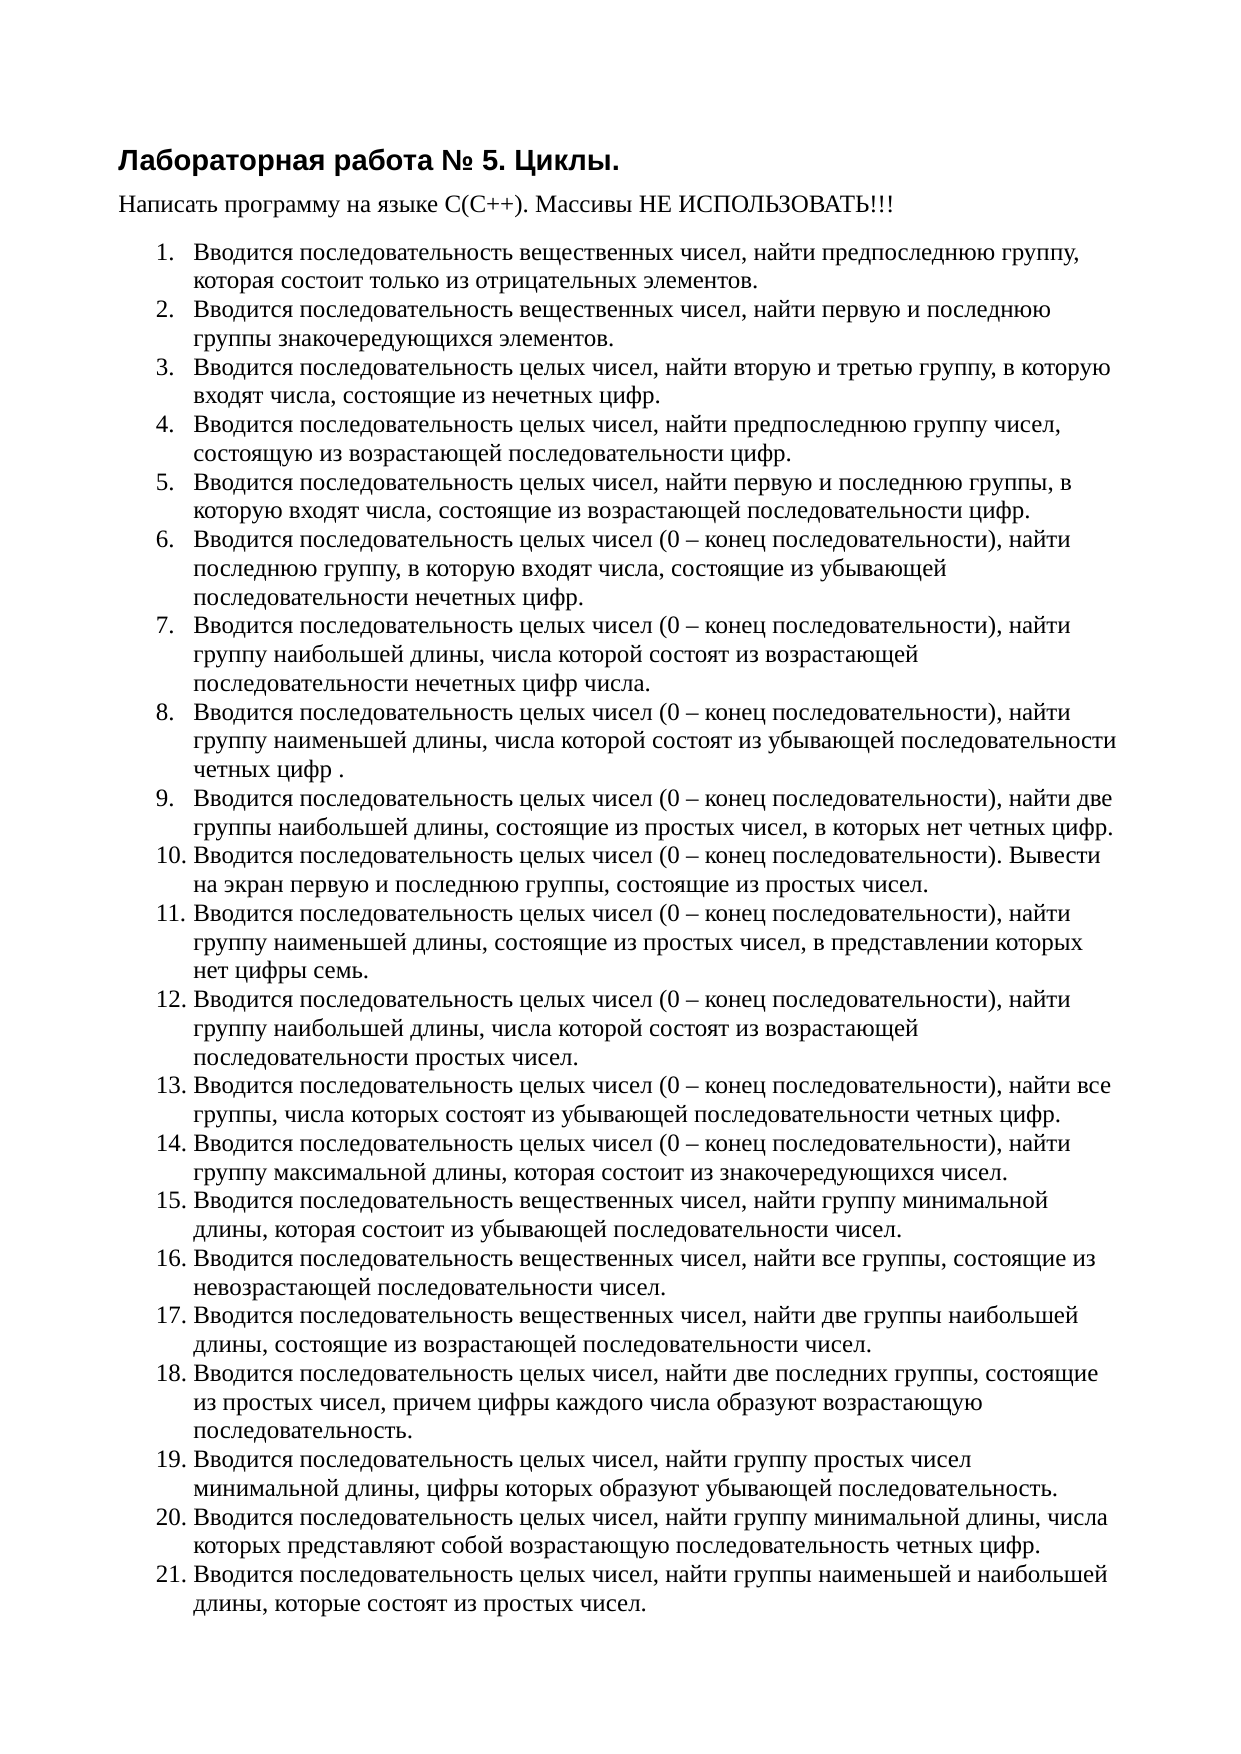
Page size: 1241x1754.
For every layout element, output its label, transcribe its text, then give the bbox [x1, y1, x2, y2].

list Вводится последовательность вещественных чисел, найти группу минимальной длины, которая состоит из убывающей последовательности чисел. [156, 1186, 1122, 1243]
list Вводится последовательность целых чисел (0 – конец последовательности), найти группу наименьшей длины, состоящие из простых чисел, в представлении которых нет цифры семь. [156, 898, 1122, 984]
list Вводится последовательность целых чисел (0 – конец последовательности), найти группу наибольшей длины, числа которой состоят из возрастающей последовательности простых чисел. [156, 984, 1122, 1071]
subtitle Лабораторная работа № 5. Циклы. [118, 143, 1122, 177]
list Вводится последовательность целых чисел (0 – конец последовательности), найти последнюю группу, в которую входят числа, состоящие из убывающей последовательности нечетных цифр. [156, 524, 1122, 611]
list Вводится последовательность вещественных чисел, найти предпоследнюю группу, которая состоит только из отрицательных элементов. [156, 237, 1122, 294]
list Вводится последовательность целых чисел (0 – конец последовательности), найти все группы, числа которых состоят из убывающей последовательности четных цифр. [156, 1071, 1122, 1128]
list Вводится последовательность целых чисел, найти группу простых чисел минимальной длины, цифры которых образуют убывающей последовательность. [156, 1444, 1122, 1502]
list Вводится последовательность целых чисел, найти две последних группы, состоящие из простых чисел, причем цифры каждого числа образуют возрастающую последовательность. [156, 1358, 1122, 1444]
list Вводится последовательность целых чисел (0 – конец последовательности), найти группу наименьшей длины, числа которой состоят из убывающей последовательности четных цифр . [156, 697, 1122, 783]
list Вводится последовательность целых чисел, найти вторую и третью группу, в которую входят числа, состоящие из нечетных цифр. [156, 352, 1122, 409]
list Вводится последовательность целых чисел, найти первую и последнюю группы, в которую входят числа, состоящие из возрастающей последовательности цифр. [156, 467, 1122, 524]
text Написать программу на языке С(С++). Массивы НЕ ИСПОЛЬЗОВАТЬ!!! [118, 189, 1122, 218]
list Вводится последовательность вещественных чисел, найти первую и последнюю группы знакочередующихся элементов. [156, 294, 1122, 352]
list Вводится последовательность целых чисел (0 – конец последовательности), найти две группы наибольшей длины, состоящие из простых чисел, в которых нет четных цифр. [156, 783, 1122, 841]
list Вводится последовательность целых чисел (0 – конец последовательности). Вывести на экран первую и последнюю группы, состоящие из простых чисел. [156, 841, 1122, 898]
list Вводится последовательность целых чисел (0 – конец последовательности), найти группу максимальной длины, которая состоит из знакочередующихся чисел. [156, 1128, 1122, 1186]
list Вводится последовательность вещественных чисел, найти все группы, состоящие из невозрастающей последовательности чисел. [156, 1243, 1122, 1301]
list Вводится последовательность целых чисел (0 – конец последовательности), найти группу наибольшей длины, числа которой состоят из возрастающей последовательности нечетных цифр числа. [156, 611, 1122, 697]
list Вводится последовательность вещественных чисел, найти две группы наибольшей длины, состоящие из возрастающей последовательности чисел. [156, 1301, 1122, 1358]
list Вводится последовательность целых чисел, найти предпоследнюю группу чисел, состоящую из возрастающей последовательности цифр. [156, 409, 1122, 467]
list Вводится последовательность целых чисел, найти группы наименьшей и наибольшей длины, которые состоят из простых чисел. [156, 1559, 1122, 1617]
list Вводится последовательность целых чисел, найти группу минимальной длины, числа которых представляют собой возрастающую последовательность четных цифр. [156, 1502, 1122, 1559]
